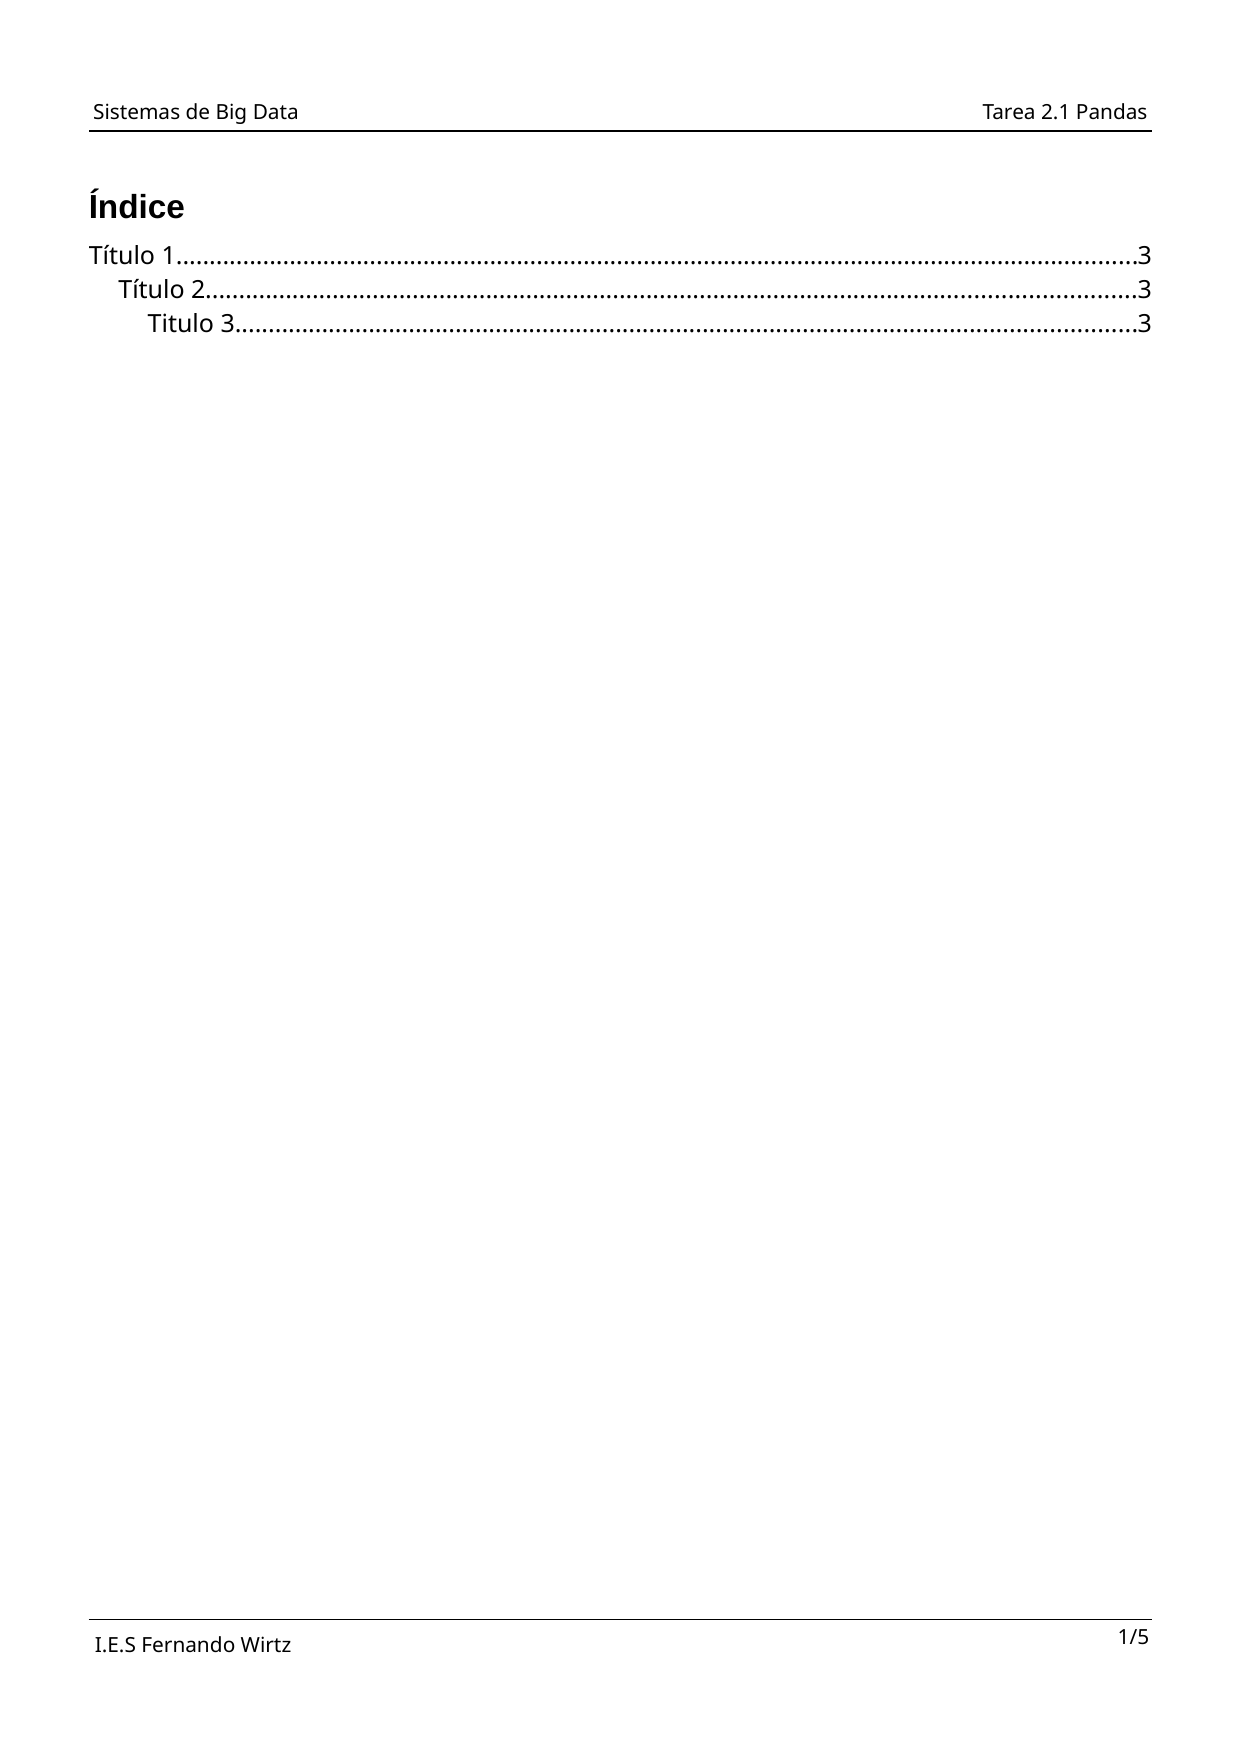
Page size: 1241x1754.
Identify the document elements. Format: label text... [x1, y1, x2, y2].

text Título 1 3 [88, 238, 1152, 272]
text Título 2 3 [118, 272, 1152, 306]
subtitle Índice [88, 187, 1152, 225]
text Titulo 3 3 [147, 306, 1152, 340]
